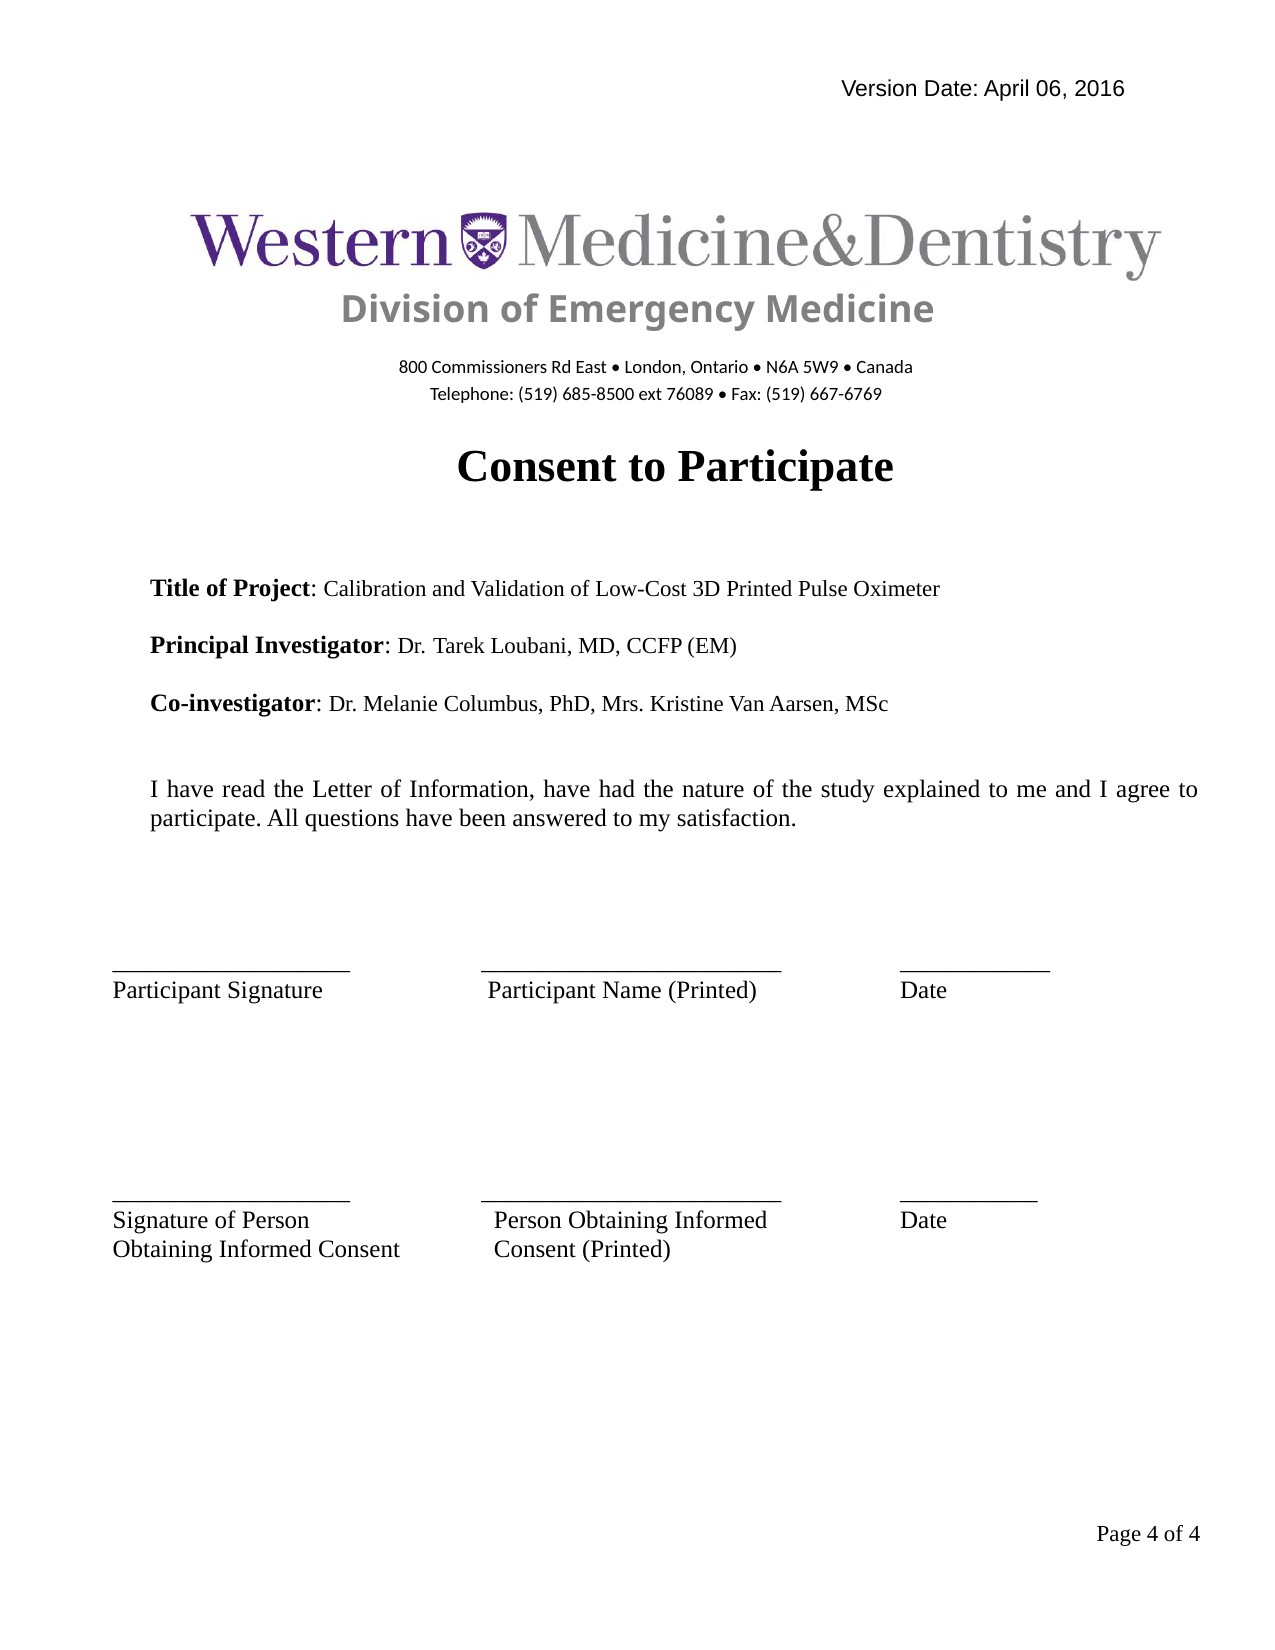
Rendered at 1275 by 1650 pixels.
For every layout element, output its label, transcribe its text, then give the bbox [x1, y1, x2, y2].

text Obtaining Informed Consent Consent (Printed) [75, 1234, 1237, 1263]
text ___________________ ________________________ ___________ [75, 1176, 1237, 1205]
text I have read the Letter of Information, have had the nature of the study explained to me and I agree to participate. All questions have been answered to my satisfaction. [150, 774, 1200, 831]
text Participant Signature Participant Name (Printed) Date [75, 975, 1237, 1004]
text Signature of Person Person Obtaining Informed Date [75, 1205, 1237, 1234]
text ___________________ ________________________ ____________ [75, 946, 1237, 975]
text Division of Emergency Medicine [150, 282, 1125, 333]
text Consent to Participate [150, 438, 1200, 491]
text Co-investigator: Dr. Melanie Columbus, PhD, Mrs. Kristine Van Aarsen, MSc [150, 688, 1200, 716]
text Title of Project: Calibration and Validation of Low-Cost 3D Printed Pulse Oximeter [150, 573, 1200, 601]
text Principal Investigator: Dr. Tarek Loubani, MD, CCFP (EM) [150, 630, 1200, 659]
